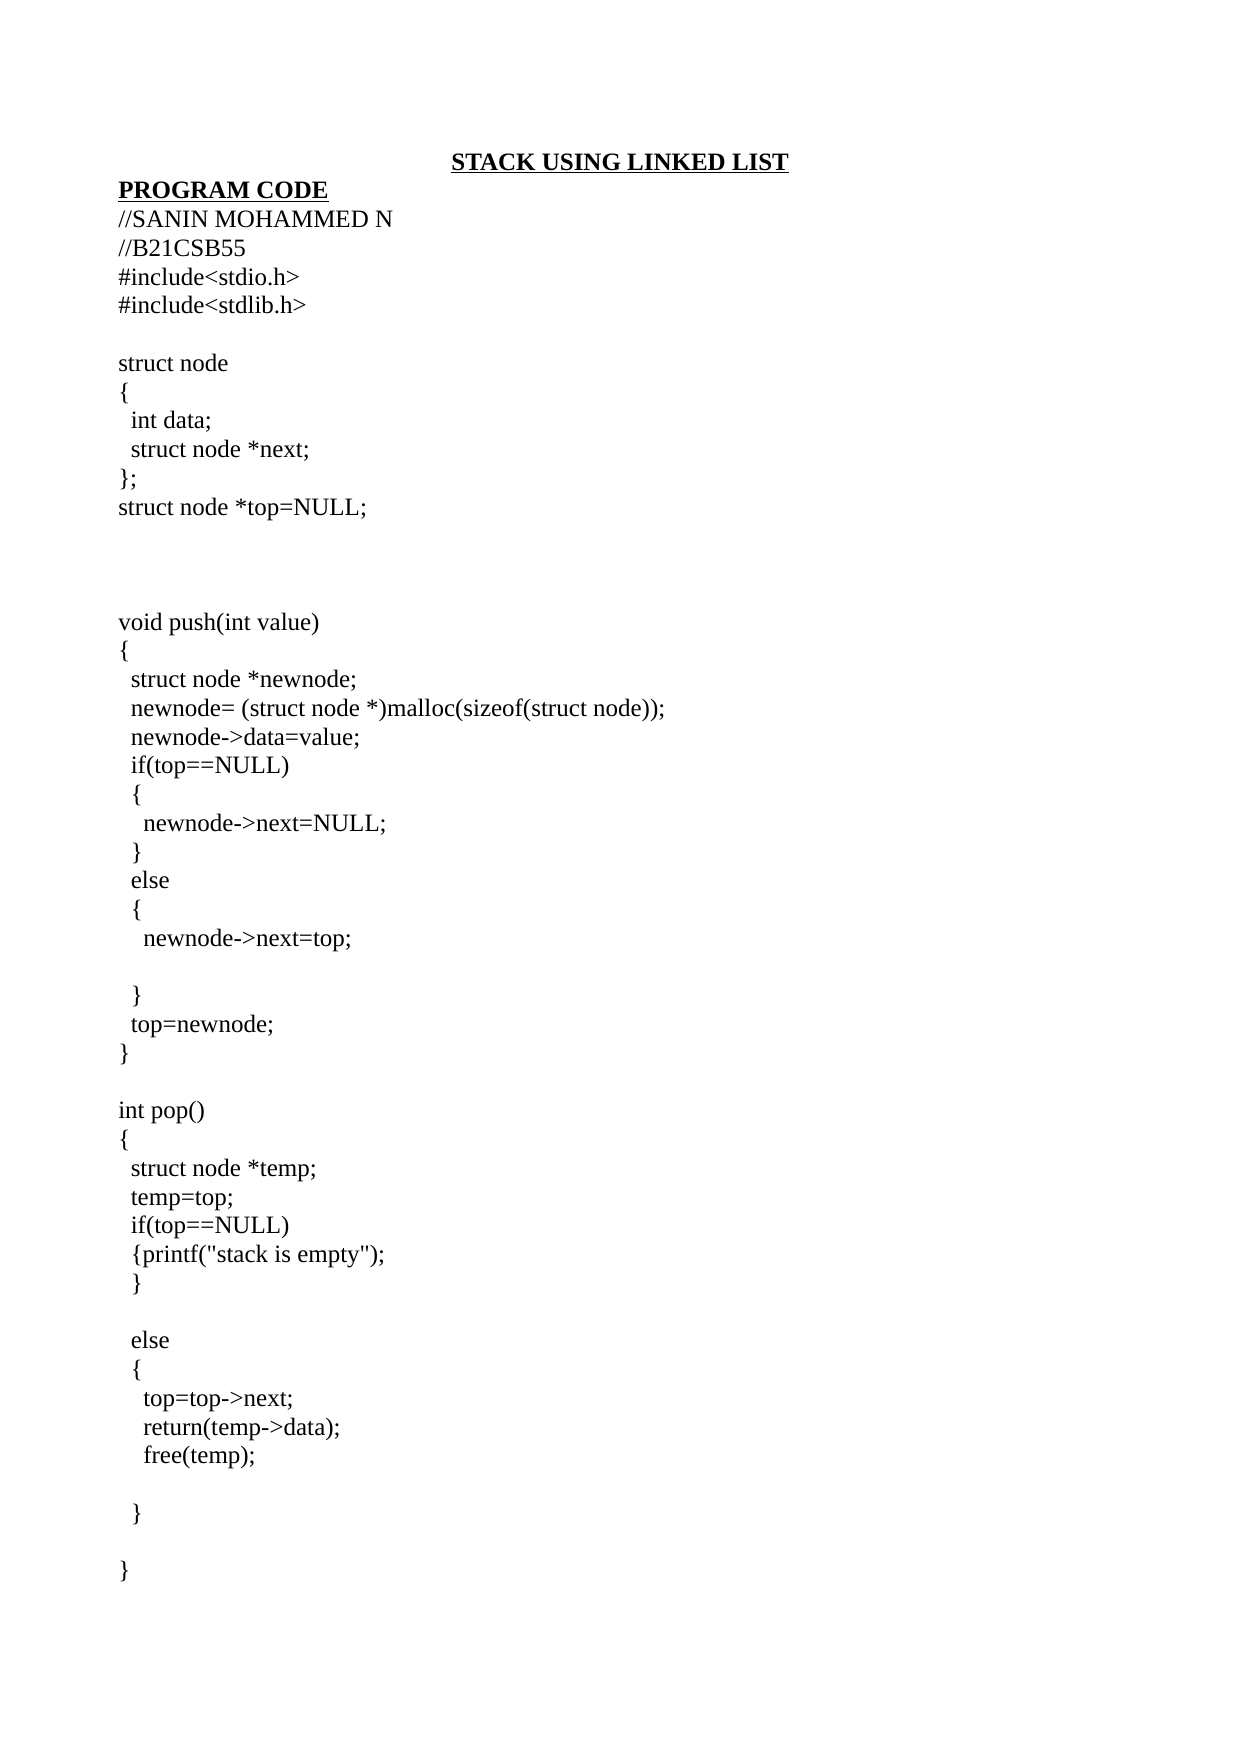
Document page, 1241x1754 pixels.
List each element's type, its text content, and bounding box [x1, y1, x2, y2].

text struct node *temp; [118, 1153, 1122, 1182]
text {printf("stack is empty"); [118, 1239, 1122, 1268]
text newnode->next=top; [118, 923, 1122, 952]
text struct node *next; [118, 434, 1122, 463]
text newnode->next=NULL; [118, 808, 1122, 837]
text else [118, 866, 1122, 894]
text { [118, 377, 1122, 406]
text //SANIN MOHAMMED N [118, 204, 1122, 233]
text if(top==NULL) [118, 1211, 1122, 1239]
text } [118, 1268, 1122, 1297]
text } [118, 1556, 1122, 1584]
text temp=top; [118, 1182, 1122, 1211]
text newnode= (struct node *)malloc(sizeof(struct node)); [118, 693, 1122, 722]
text else [118, 1326, 1122, 1354]
text { [118, 1124, 1122, 1153]
text struct node *newnode; [118, 664, 1122, 693]
text { [118, 636, 1122, 664]
text //B21CSB55 [118, 233, 1122, 262]
text struct node [118, 348, 1122, 377]
text top=newnode; [118, 1009, 1122, 1038]
text STACK USING LINKED LIST [118, 147, 1122, 176]
text { [118, 1354, 1122, 1383]
text newnode->data=value; [118, 722, 1122, 751]
text void push(int value) [118, 607, 1122, 636]
text } [118, 1038, 1122, 1067]
text { [118, 894, 1122, 923]
text PROGRAM CODE [118, 176, 1122, 204]
text int data; [118, 406, 1122, 434]
text return(temp->data); [118, 1412, 1122, 1441]
text struct node *top=NULL; [118, 492, 1122, 521]
text { [118, 779, 1122, 808]
text top=top->next; [118, 1383, 1122, 1412]
text free(temp); [118, 1441, 1122, 1469]
text #include<stdio.h> [118, 262, 1122, 291]
text if(top==NULL) [118, 751, 1122, 779]
text } [118, 1498, 1122, 1527]
text #include<stdlib.h> [118, 291, 1122, 319]
text } [118, 981, 1122, 1009]
text } [118, 837, 1122, 866]
text int pop() [118, 1096, 1122, 1124]
text }; [118, 463, 1122, 492]
